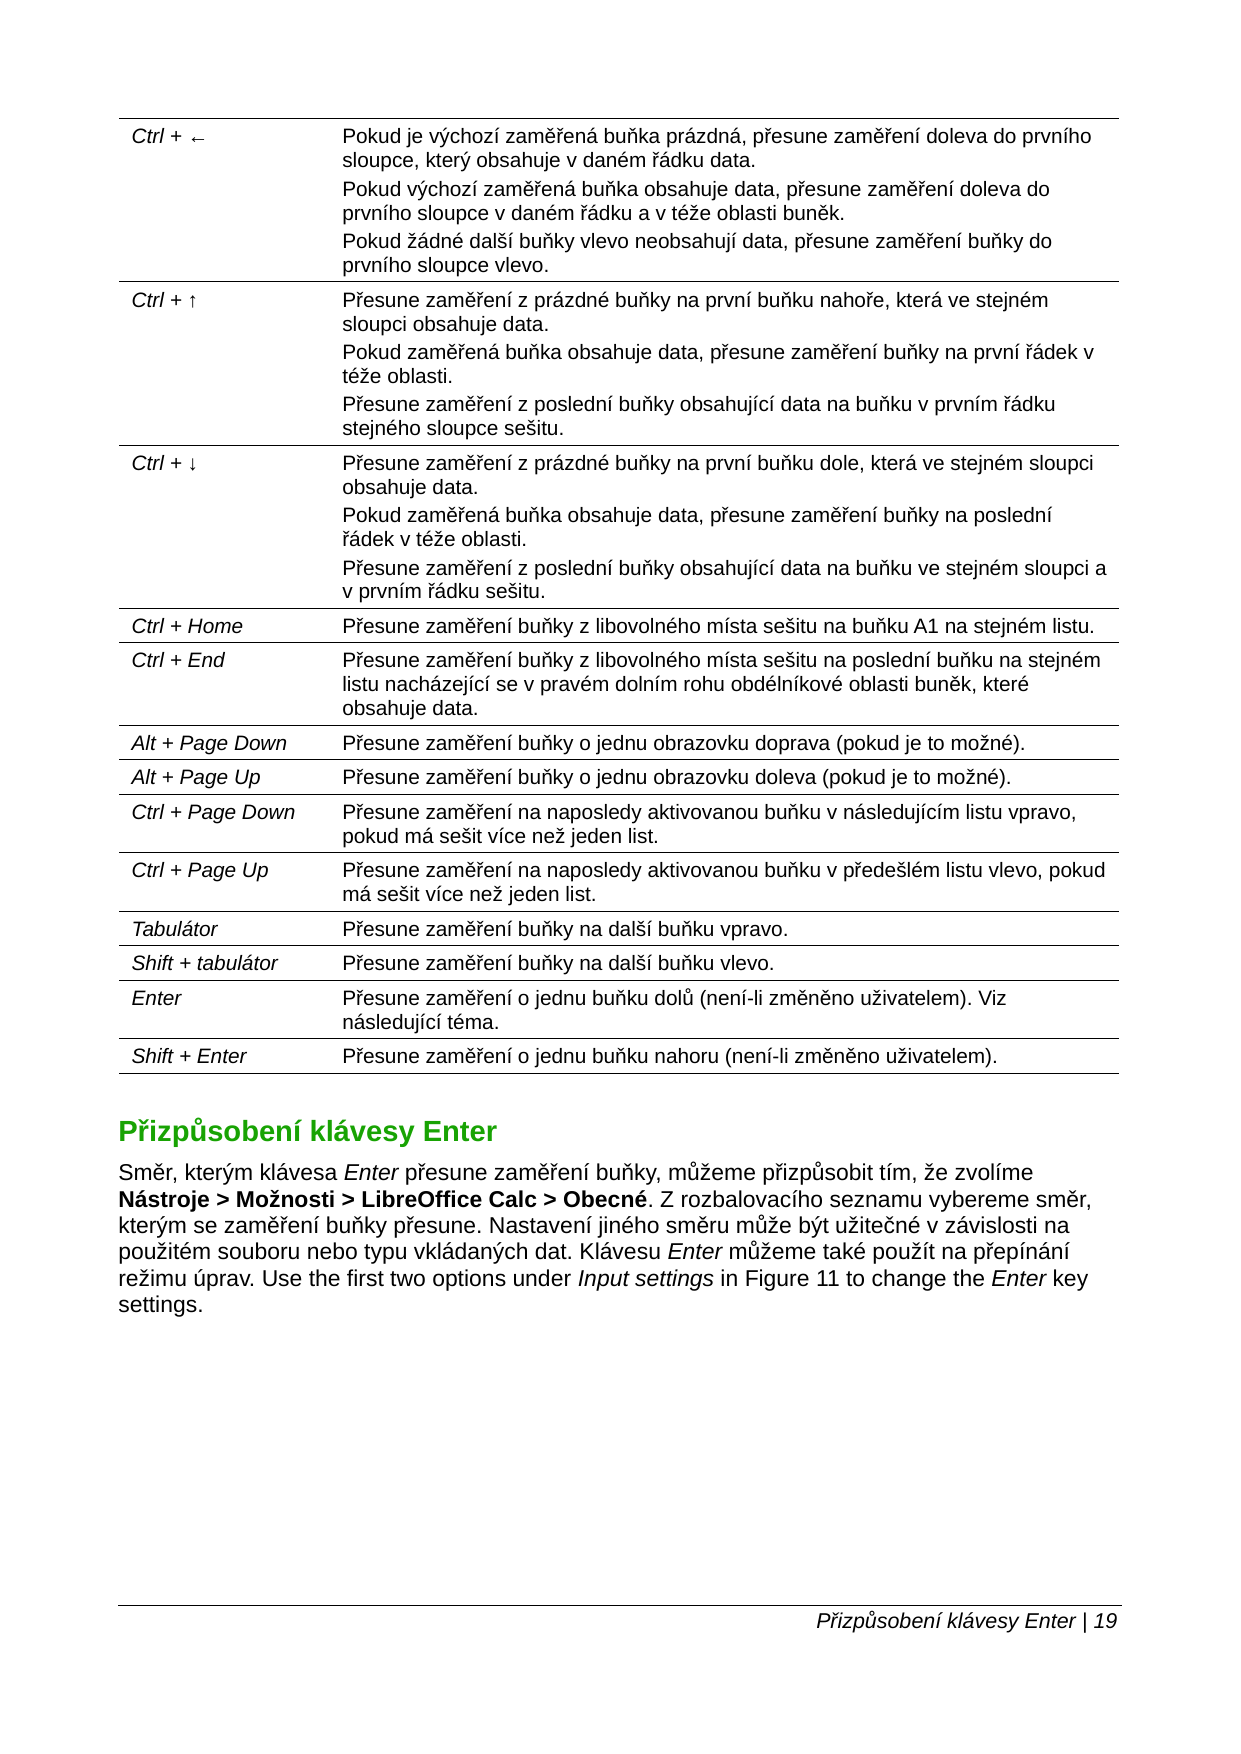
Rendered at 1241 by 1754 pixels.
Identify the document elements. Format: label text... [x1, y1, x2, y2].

table_cell Přesune zaměření buňky o jednu obrazovku doleva (pokud je to možné). [330, 760, 1119, 794]
table_cell Přesune zaměření z prázdné buňky na první buňku nahoře, která ve stejném sloupci obsahuje data. Pokud zaměřená buňka obsahuje data, přesune zaměření buňky na první řádek v téže oblasti. Přesune zaměření z poslední buňky obsahující data na buňku v prvním řádku stejného sloupce sešitu. [330, 282, 1119, 444]
table_cell Ctrl + ↓ [119, 446, 330, 608]
table_cell Přesune zaměření o jednu buňku nahoru (není-li změněno uživatelem). [330, 1039, 1119, 1072]
table_cell Přesune zaměření buňky z libovolného místa sešitu na poslední buňku na stejném listu nacházející se v pravém dolním rohu obdélníkové oblasti buněk, které obsahuje data. [330, 643, 1119, 725]
table_cell Ctrl + End [119, 643, 330, 725]
table_cell Shift + tabulátor [119, 946, 330, 979]
table_cell Přesune zaměření z prázdné buňky na první buňku dole, která ve stejném sloupci obsahuje data. Pokud zaměřená buňka obsahuje data, přesune zaměření buňky na poslední řádek v téže oblasti. Přesune zaměření z poslední buňky obsahující data na buňku ve stejném sloupci a v prvním řádku sešitu. [330, 446, 1119, 608]
table_cell Přesune zaměření buňky z libovolného místa sešitu na buňku A1 na stejném listu. [330, 609, 1119, 642]
table_cell Přesune zaměření na naposledy aktivovanou buňku v předešlém listu vlevo, pokud má sešit více než jeden list. [330, 853, 1119, 911]
table_cell Přesune zaměření buňky na další buňku vpravo. [330, 912, 1119, 945]
table_cell Přesune zaměření o jednu buňku dolů (není-li změněno uživatelem). Viz následující téma. [330, 981, 1119, 1038]
table_cell Ctrl + ← [119, 119, 330, 281]
subtitle Přizpůsobení klávesy Enter [118, 1114, 1122, 1147]
table_cell Tabulátor [119, 912, 330, 945]
table_cell Ctrl + ↑ [119, 282, 330, 444]
table_cell Shift + Enter [119, 1039, 330, 1072]
table_cell Přesune zaměření buňky o jednu obrazovku doprava (pokud je to možné). [330, 726, 1119, 759]
table_cell Ctrl + Home [119, 609, 330, 642]
table_cell Alt + Page Down [119, 726, 330, 759]
table_cell Alt + Page Up [119, 760, 330, 794]
table_cell Přesune zaměření na naposledy aktivovanou buňku v následujícím listu vpravo, pokud má sešit více než jeden list. [330, 795, 1119, 852]
table_cell Přesune zaměření buňky na další buňku vlevo. [330, 946, 1119, 979]
table_cell Enter [119, 981, 330, 1038]
table_cell Pokud je výchozí zaměřená buňka prázdná, přesune zaměření doleva do prvního sloupce, který obsahuje v daném řádku data. Pokud výchozí zaměřená buňka obsahuje data, přesune zaměření doleva do prvního sloupce v daném řádku a v téže oblasti buněk. Pokud žádné další buňky vlevo neobsahují data, přesune zaměření buňky do prvního sloupce vlevo. [330, 119, 1119, 281]
text Směr, kterým klávesa Enter přesune zaměření buňky, můžeme přizpůsobit tím, že zvolíme Nástroje > Možnosti > LibreOffice Calc > Obecné. Z rozbalovacího seznamu vybereme směr, kterým se zaměření buňky přesune. Nastavení jiného směru může být užitečné v závislosti na použitém souboru nebo typu vkládaných dat. Klávesu Enter můžeme také použít na přepínání režimu úprav. Use the first two options under Input settings in Figure 11 to change the Enter key settings. [118, 1159, 1122, 1317]
table_cell Ctrl + Page Up [119, 853, 330, 911]
table_cell Ctrl + Page Down [119, 795, 330, 852]
